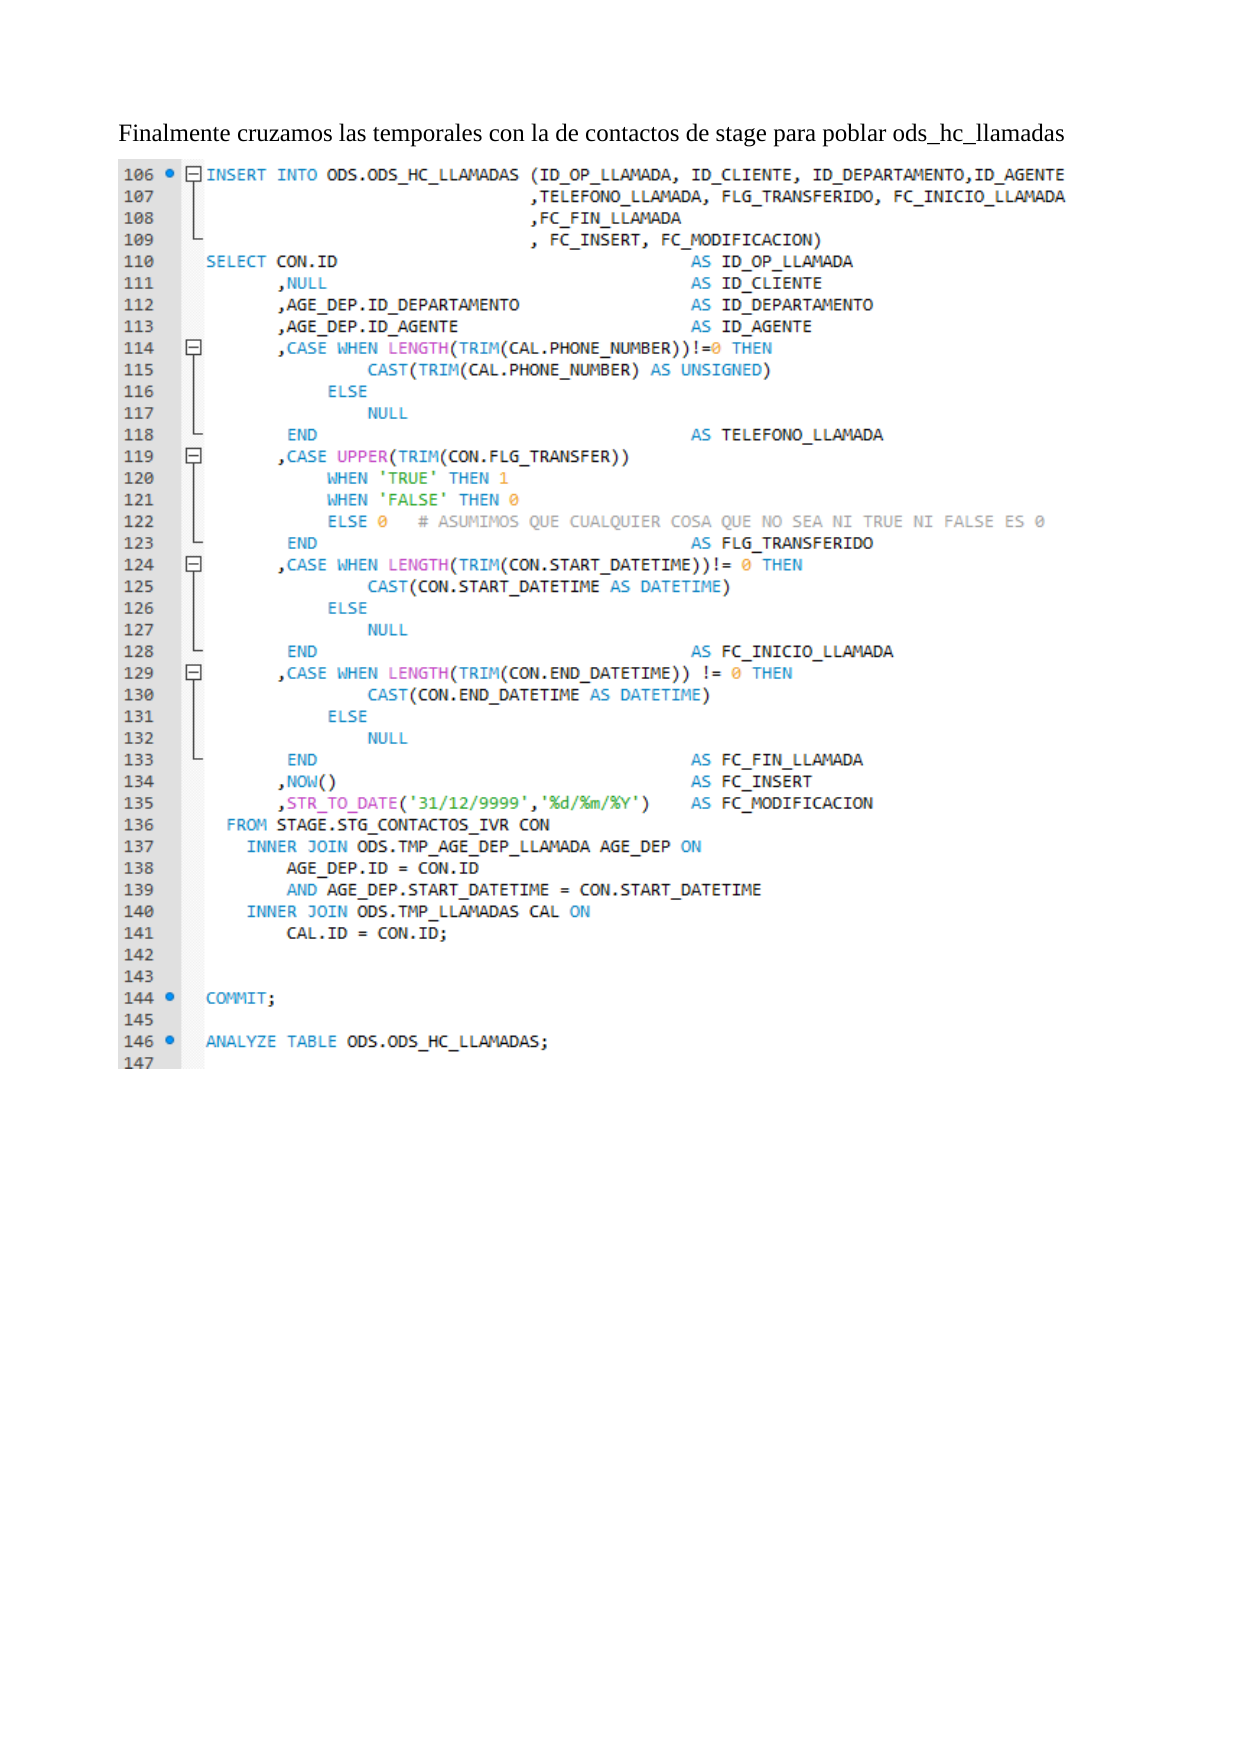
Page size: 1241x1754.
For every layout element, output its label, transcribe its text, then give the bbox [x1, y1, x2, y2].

picture [118, 159, 1123, 1069]
text Finalmente cruzamos las temporales con la de contactos de stage para poblar ods_hc_llamadas [118, 118, 1122, 147]
